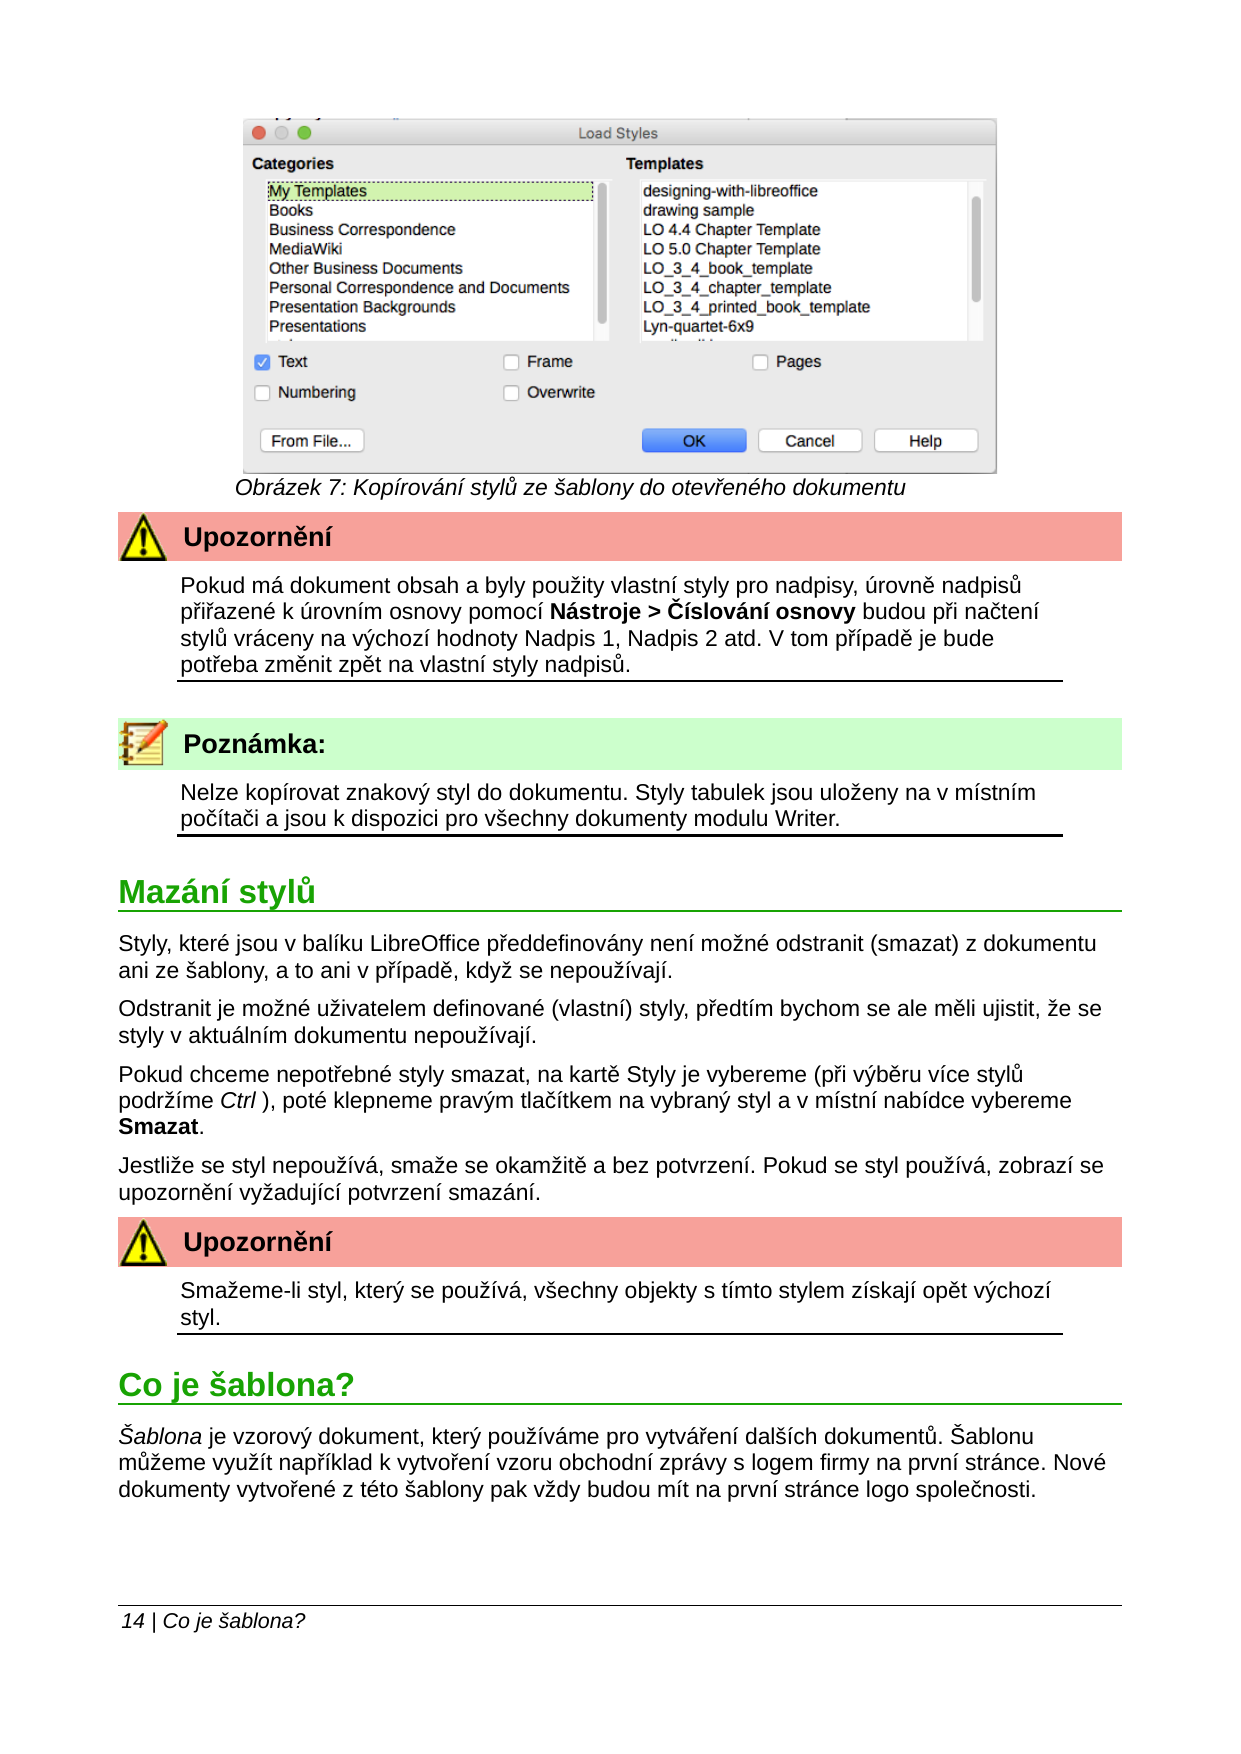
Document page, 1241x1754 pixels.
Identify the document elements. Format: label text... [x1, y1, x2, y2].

text Pokud chceme nepotřebné styly smazat, na kartě Styly je vybereme (při výběru více stylů podržíme Ctrl ), poté klepneme pravým tlačítkem na vybraný styl a v místní nabídce vybereme Smazat. [118, 1061, 1122, 1140]
text Obrázek 7: Kopírování stylů ze šablony do otevřeného dokumentu [234, 118, 1006, 500]
subtitle Mazání stylů [118, 872, 1122, 910]
text Odstranit je možné uživatelem definované (vlastní) styly, předtím bychom se ale měli ujistit, že se styly v aktuálním dokumentu nepoužívají. [118, 995, 1122, 1048]
picture [119, 512, 167, 561]
text Jestliže se styl nepoužívá, smaže se okamžitě a bez potvrzení. Pokud se styl používá, zobrazí se upozornění vyžadující potvrzení smazání. [118, 1152, 1122, 1205]
subtitle Upozornění [118, 1217, 1122, 1267]
subtitle Co je šablona? [118, 1364, 1122, 1403]
text Styly, které jsou v balíku LibreOffice předdefinovány není možné odstranit (smazat) z dokumentu ani ze šablony, a to ani v případě, když se nepoužívají. [118, 930, 1122, 983]
text Šablona je vzorový dokument, který používáme pro vytváření dalších dokumentů. Šablonu můžeme využít například k vytvoření vzoru obchodní zprávy s logem firmy na první stránce. Nové dokumenty vytvořené z této šablony pak vždy budou mít na první stránce logo společnosti. [118, 1423, 1122, 1502]
text Pokud má dokument obsah a byly použity vlastní styly pro nadpisy, úrovně nadpisů přiřazené k úrovním osnovy pomocí Nástroje > Číslování osnovy budou při načtení stylů vráceny na výchozí hodnoty Nadpis 1, Nadpis 2 atd. V tom případě je bude potřeba změnit zpět na vlastní styly nadpisů. [177, 569, 1063, 680]
picture [119, 718, 170, 769]
picture [243, 118, 998, 474]
text Nelze kopírovat znakový styl do dokumentu. Styly tabulek jsou uloženy na v místním počítači a jsou k dispozici pro všechny dokumenty modulu Writer. [177, 776, 1063, 834]
text Smažeme-li styl, který se používá, všechny objekty s tímto stylem získají opět výchozí styl. [177, 1274, 1063, 1333]
subtitle Upozornění [167, 512, 1122, 561]
picture [119, 1218, 167, 1266]
subtitle Poznámka: [118, 718, 1122, 770]
